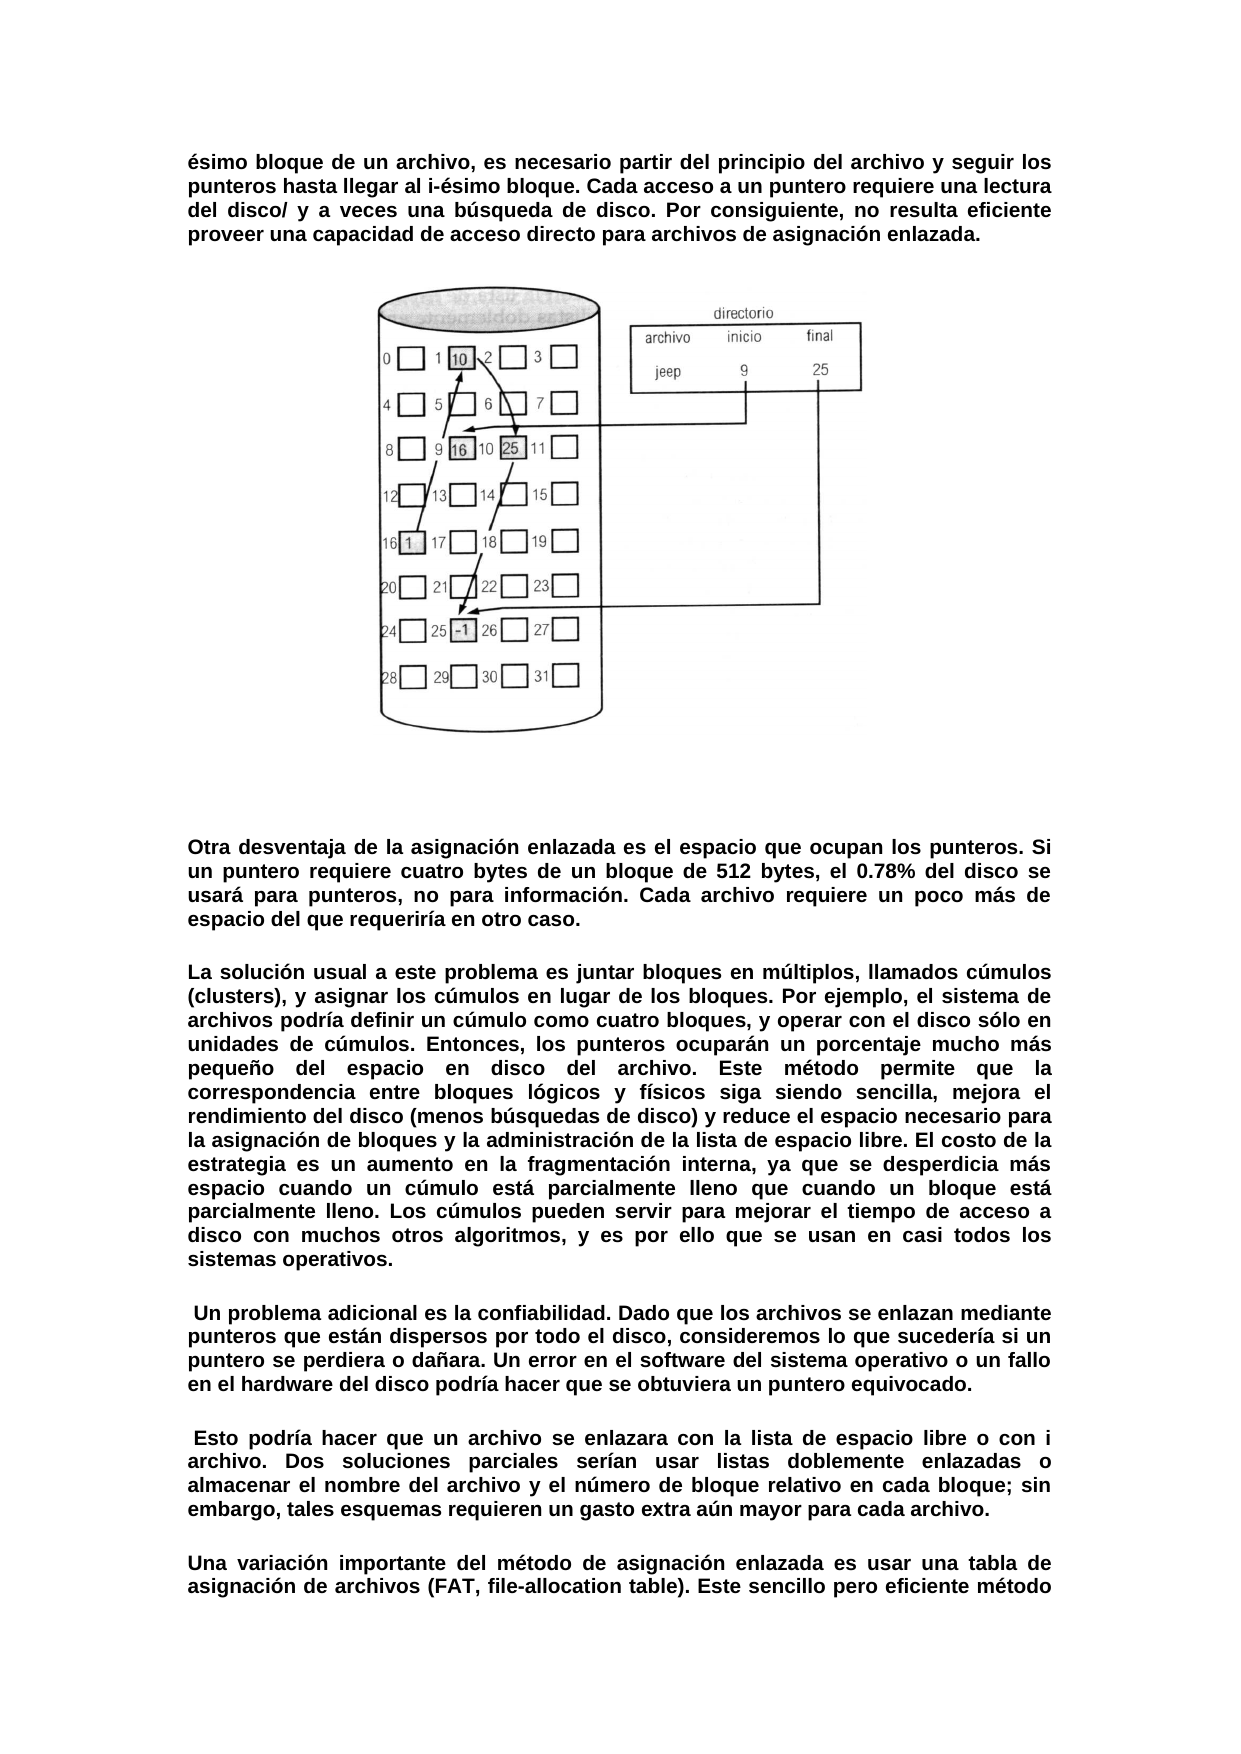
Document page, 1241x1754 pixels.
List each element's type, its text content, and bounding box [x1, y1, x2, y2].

text Una variación importante del método de asignación enlazada es usar una tabla de asignación de archivos (FAT, file-allocation table). Este sencillo pero eficiente método [187, 1550, 1053, 1598]
text Un problema adicional es la confiabilidad. Dado que los archivos se enlazan mediante punteros que están dispersos por todo el disco, consideremos lo que sucedería si un puntero se perdiera o dañara. Un error en el software del sistema operativo o un fallo en el hardware del disco podría hacer que se obtuviera un puntero equivocado. [187, 1300, 1053, 1396]
text La solución usual a este problema es juntar bloques en múltiplos, llamados cúmulos (clusters), y asignar los cúmulos en lugar de los bloques. Por ejemplo, el sistema de archivos podría definir un cúmulo como cuatro bloques, y operar con el disco sólo en unidades de cúmulos. Entonces, los punteros ocuparán un porcentaje mucho más pequeño del espacio en disco del archivo. Este método permite que la correspondencia entre bloques lógicos y físicos siga siendo sencilla, mejora el rendimiento del disco (menos búsquedas de disco) y reduce el espacio necesario para la asignación de bloques y la administración de la lista de espacio libre. El costo de la estrategia es un aumento en la fragmentación interna, ya que se desperdicia más espacio cuando un cúmulo está parcialmente lleno que cuando un bloque está parcialmente lleno. Los cúmulos pueden servir para mejorar el tiempo de acceso a disco con muchos otros algoritmos, y es por ello que se usan en casi todos los sistemas operativos. [187, 960, 1053, 1271]
text Esto podría hacer que un archivo se enlazara con la lista de espacio libre o con i archivo. Dos soluciones parciales serían usar listas doblemente enlazadas o almacenar el nombre del archivo y el número de bloque relativo en cada bloque; sin embargo, tales esquemas requieren un gasto extra aún mayor para cada archivo. [187, 1425, 1053, 1521]
text ésimo bloque de un archivo, es necesario partir del principio del archivo y seguir los punteros hasta llegar al i-ésimo bloque. Cada acceso a un puntero requiere una lectura del disco/ y a veces una búsqueda de disco. Por consiguiente, no resulta eficiente proveer una capacidad de acceso directo para archivos de asignación enlazada. [187, 150, 1053, 246]
picture [373, 284, 867, 735]
text Otra desventaja de la asignación enlazada es el espacio que ocupan los punteros. Si un puntero requiere cuatro bytes de un bloque de 512 bytes, el 0.78% del disco se usará para punteros, no para información. Cada archivo requiere un poco más de espacio del que requeriría en otro caso. [187, 835, 1053, 931]
